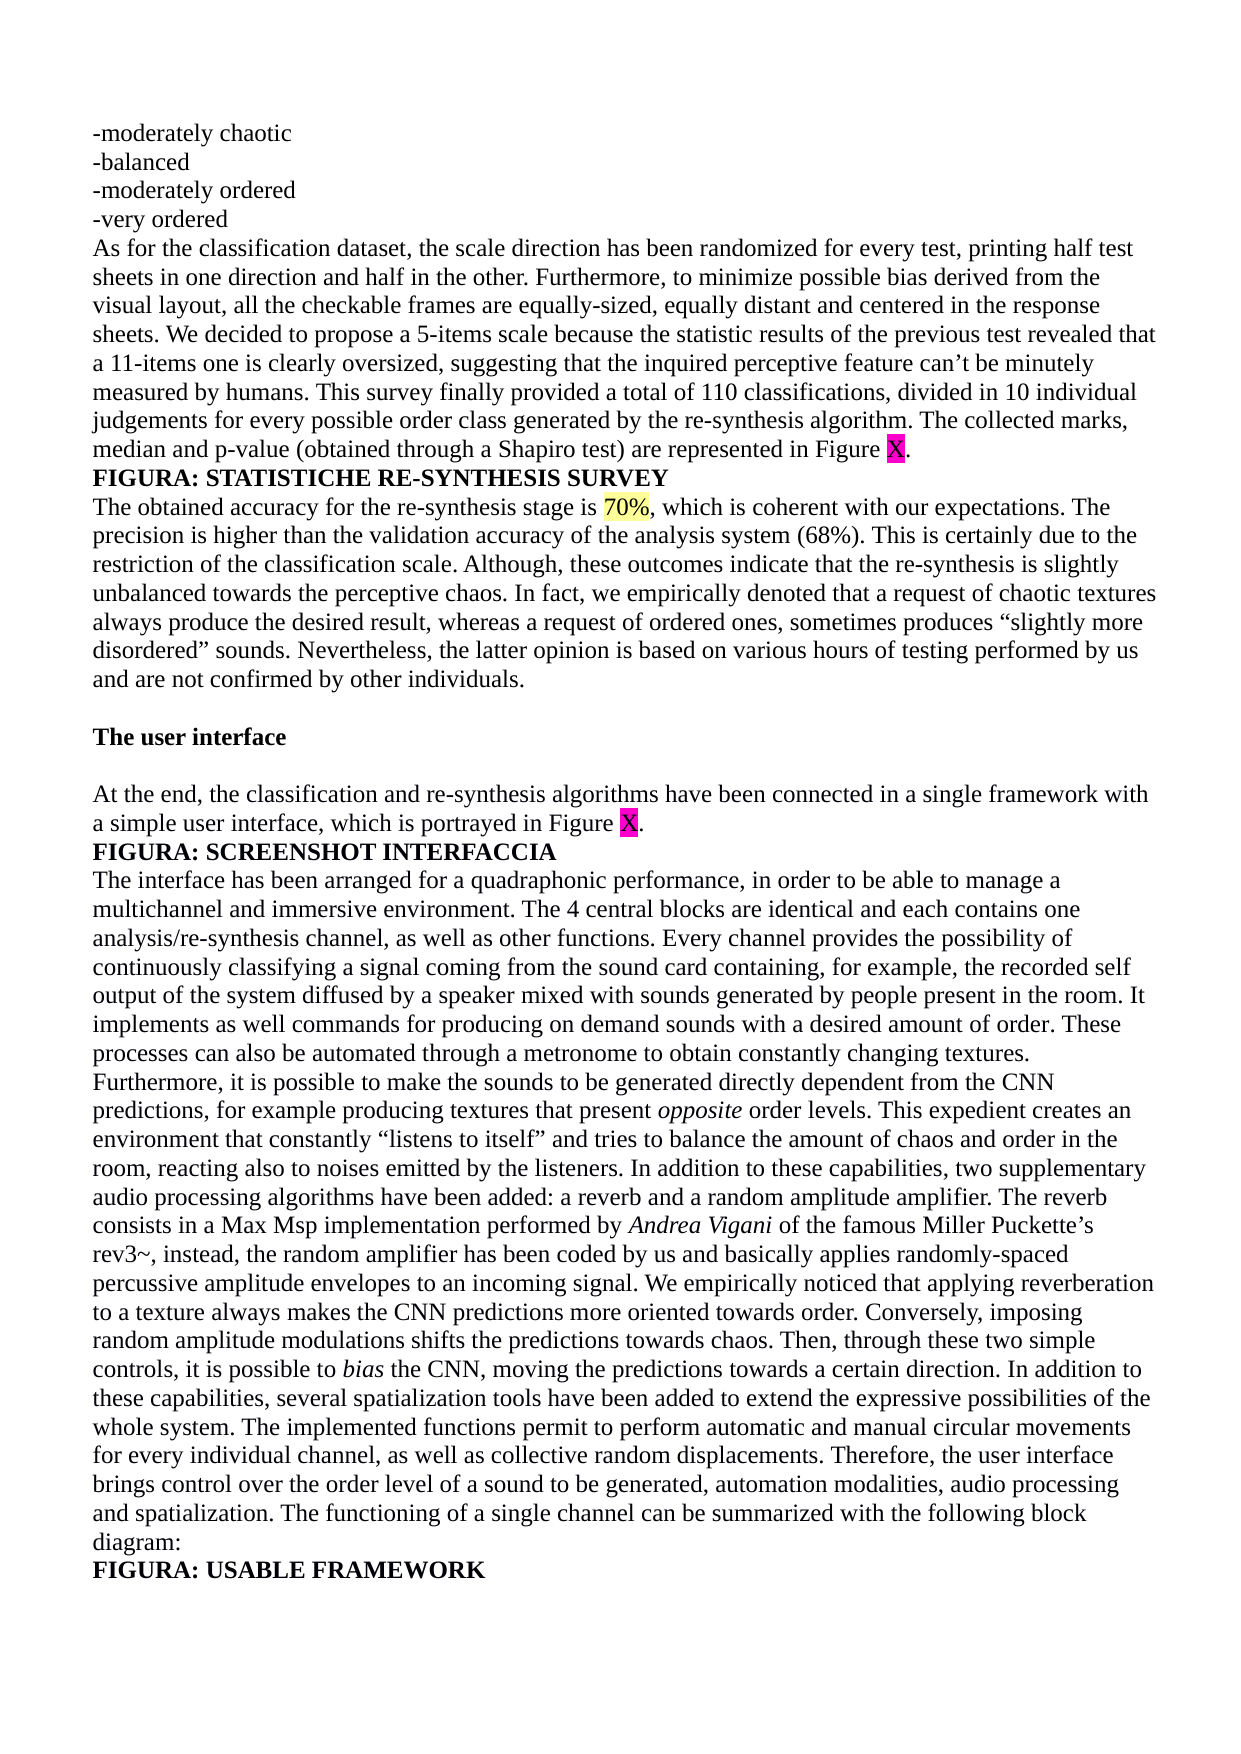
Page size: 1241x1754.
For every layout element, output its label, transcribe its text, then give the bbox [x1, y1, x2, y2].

text -very ordered [92, 204, 1160, 233]
text The obtained accuracy for the re-synthesis stage is 70%, which is coherent with our expectations. The precision is higher than the validation accuracy of the analysis system (68%). This is certainly due to the restriction of the classification scale. Although, these outcomes indicate that the re-synthesis is slightly unbalanced towards the perceptive chaos. In fact, we empirically denoted that a request of chaotic textures always produce the desired result, whereas a request of ordered ones, sometimes produces “slightly more disordered” sounds. Nevertheless, the latter opinion is based on various hours of testing performed by us and are not confirmed by other individuals. [92, 492, 1160, 693]
text As for the classification dataset, the scale direction has been randomized for every test, printing half test sheets in one direction and half in the other. Furthermore, to minimize possible bias derived from the visual layout, all the checkable frames are equally-sized, equally distant and centered in the response sheets. We decided to propose a 5-items scale because the statistic results of the previous test revealed that a 11-items one is clearly oversized, suggesting that the inquired perceptive feature can’t be minutely measured by humans. This survey finally provided a total of 110 classifications, divided in 10 individual judgements for every possible order class generated by the re-synthesis algorithm. The collected marks, median and p-value (obtained through a Shapiro test) are represented in Figure X. [92, 233, 1160, 463]
text At the end, the classification and re-synthesis algorithms have been connected in a single framework with a simple user interface, which is portrayed in Figure X. [92, 779, 1160, 837]
text -moderately chaotic [92, 118, 1160, 147]
text The user interface [92, 722, 1160, 751]
text FIGURA: STATISTICHE RE-SYNTHESIS SURVEY [92, 463, 1160, 492]
text FIGURA: USABLE FRAMEWORK [92, 1556, 1160, 1584]
text -moderately ordered [92, 176, 1160, 204]
text -balanced [92, 147, 1160, 176]
text The interface has been arranged for a quadraphonic performance, in order to be able to manage a multichannel and immersive environment. The 4 central blocks are identical and each contains one analysis/re-synthesis channel, as well as other functions. Every channel provides the possibility of continuously classifying a signal coming from the sound card containing, for example, the recorded self output of the system diffused by a speaker mixed with sounds generated by people present in the room. It implements as well commands for producing on demand sounds with a desired amount of order. These processes can also be automated through a metronome to obtain constantly changing textures. Furthermore, it is possible to make the sounds to be generated directly dependent from the CNN predictions, for example producing textures that present opposite order levels. This expedient creates an environment that constantly “listens to itself” and tries to balance the amount of chaos and order in the room, reacting also to noises emitted by the listeners. In addition to these capabilities, two supplementary audio processing algorithms have been added: a reverb and a random amplitude amplifier. The reverb consists in a Max Msp implementation performed by Andrea Vigani of the famous Miller Puckette’s rev3~, instead, the random amplifier has been coded by us and basically applies randomly-spaced percussive amplitude envelopes to an incoming signal. We empirically noticed that applying reverberation to a texture always makes the CNN predictions more oriented towards order. Conversely, imposing random amplitude modulations shifts the predictions towards chaos. Then, through these two simple controls, it is possible to bias the CNN, moving the predictions towards a certain direction. In addition to these capabilities, several spatialization tools have been added to extend the expressive possibilities of the whole system. The implemented functions permit to perform automatic and manual circular movements for every individual channel, as well as collective random displacements. Therefore, the user interface brings control over the order level of a sound to be generated, automation modalities, audio processing and spatialization. The functioning of a single channel can be summarized with the following block diagram: [92, 866, 1160, 1556]
text FIGURA: SCREENSHOT INTERFACCIA [92, 837, 1160, 866]
